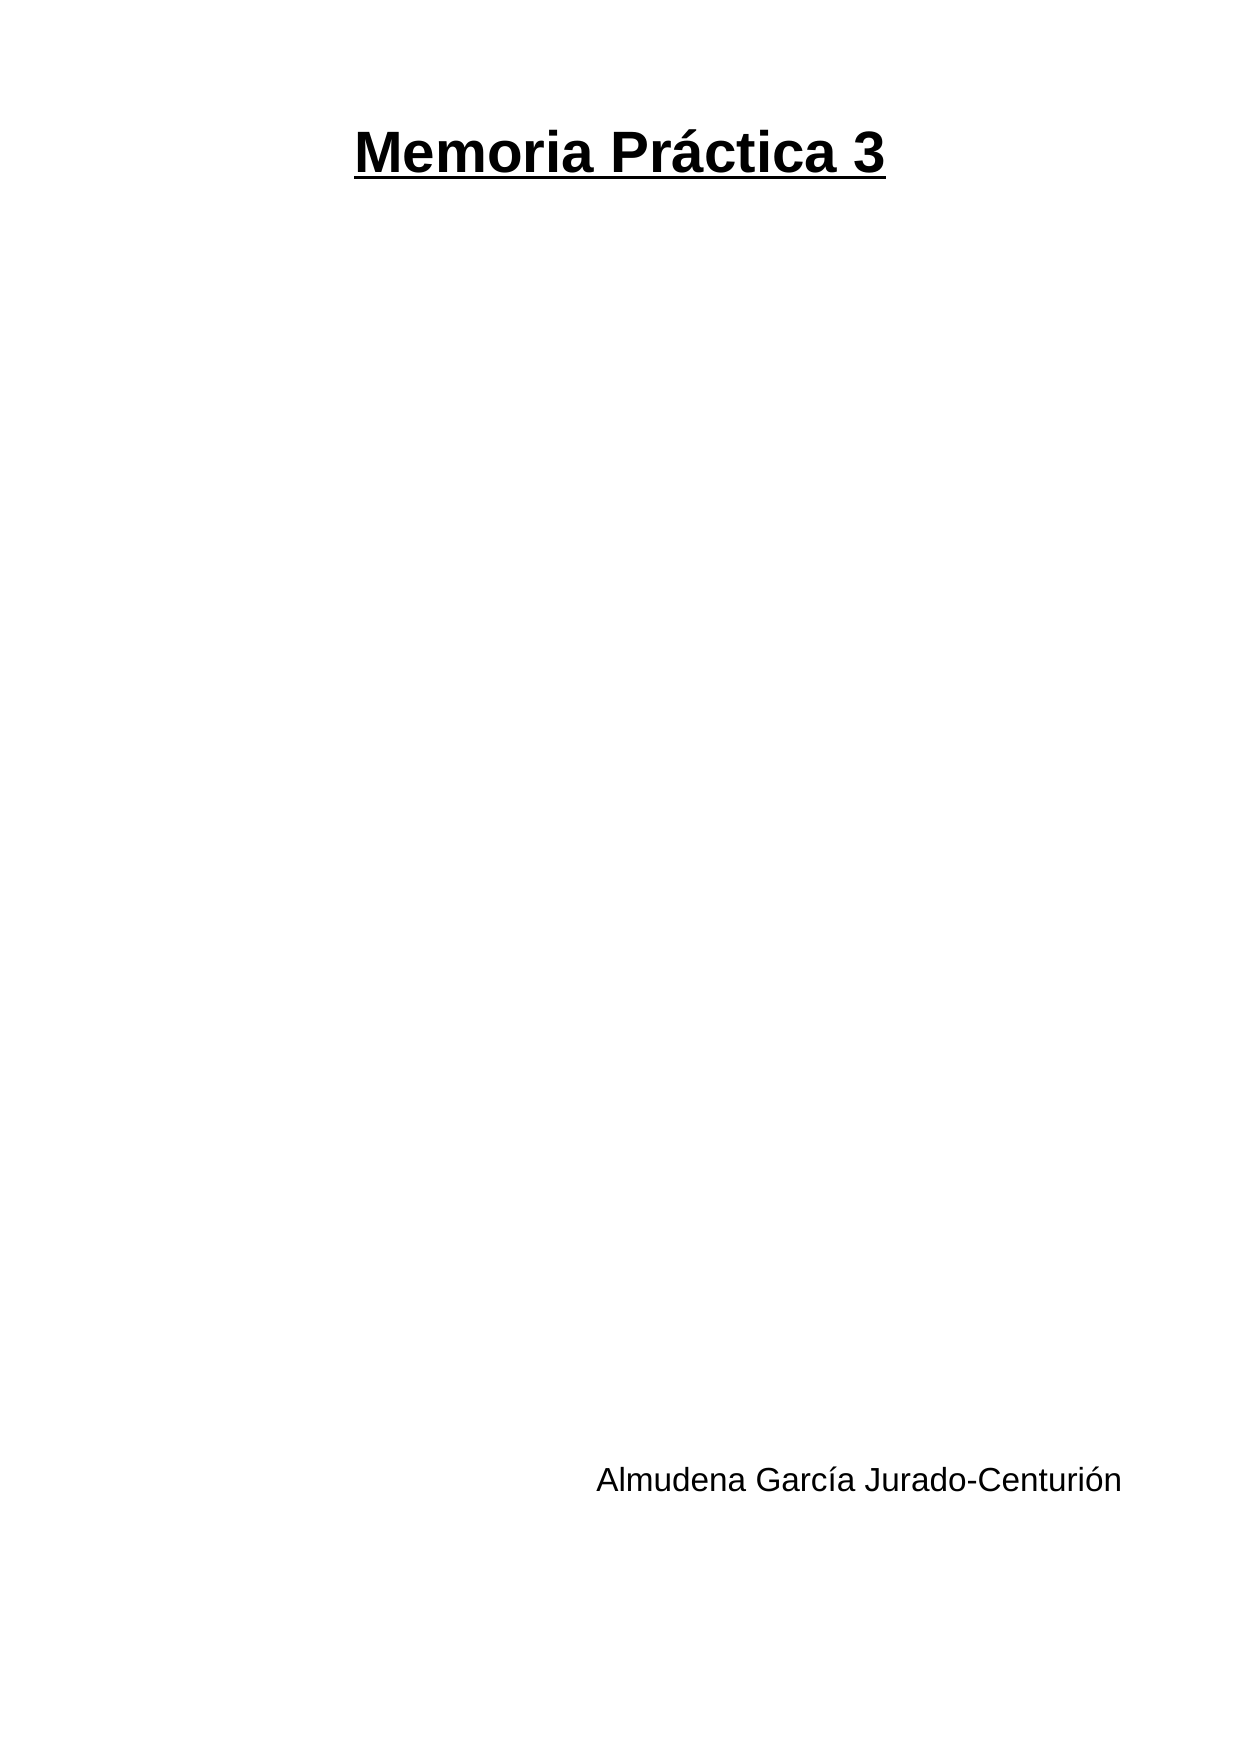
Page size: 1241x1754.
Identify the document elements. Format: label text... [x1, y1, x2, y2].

text Memoria Práctica 3 [118, 118, 1122, 185]
text Almudena García Jurado-Centurión [118, 1460, 1122, 1498]
